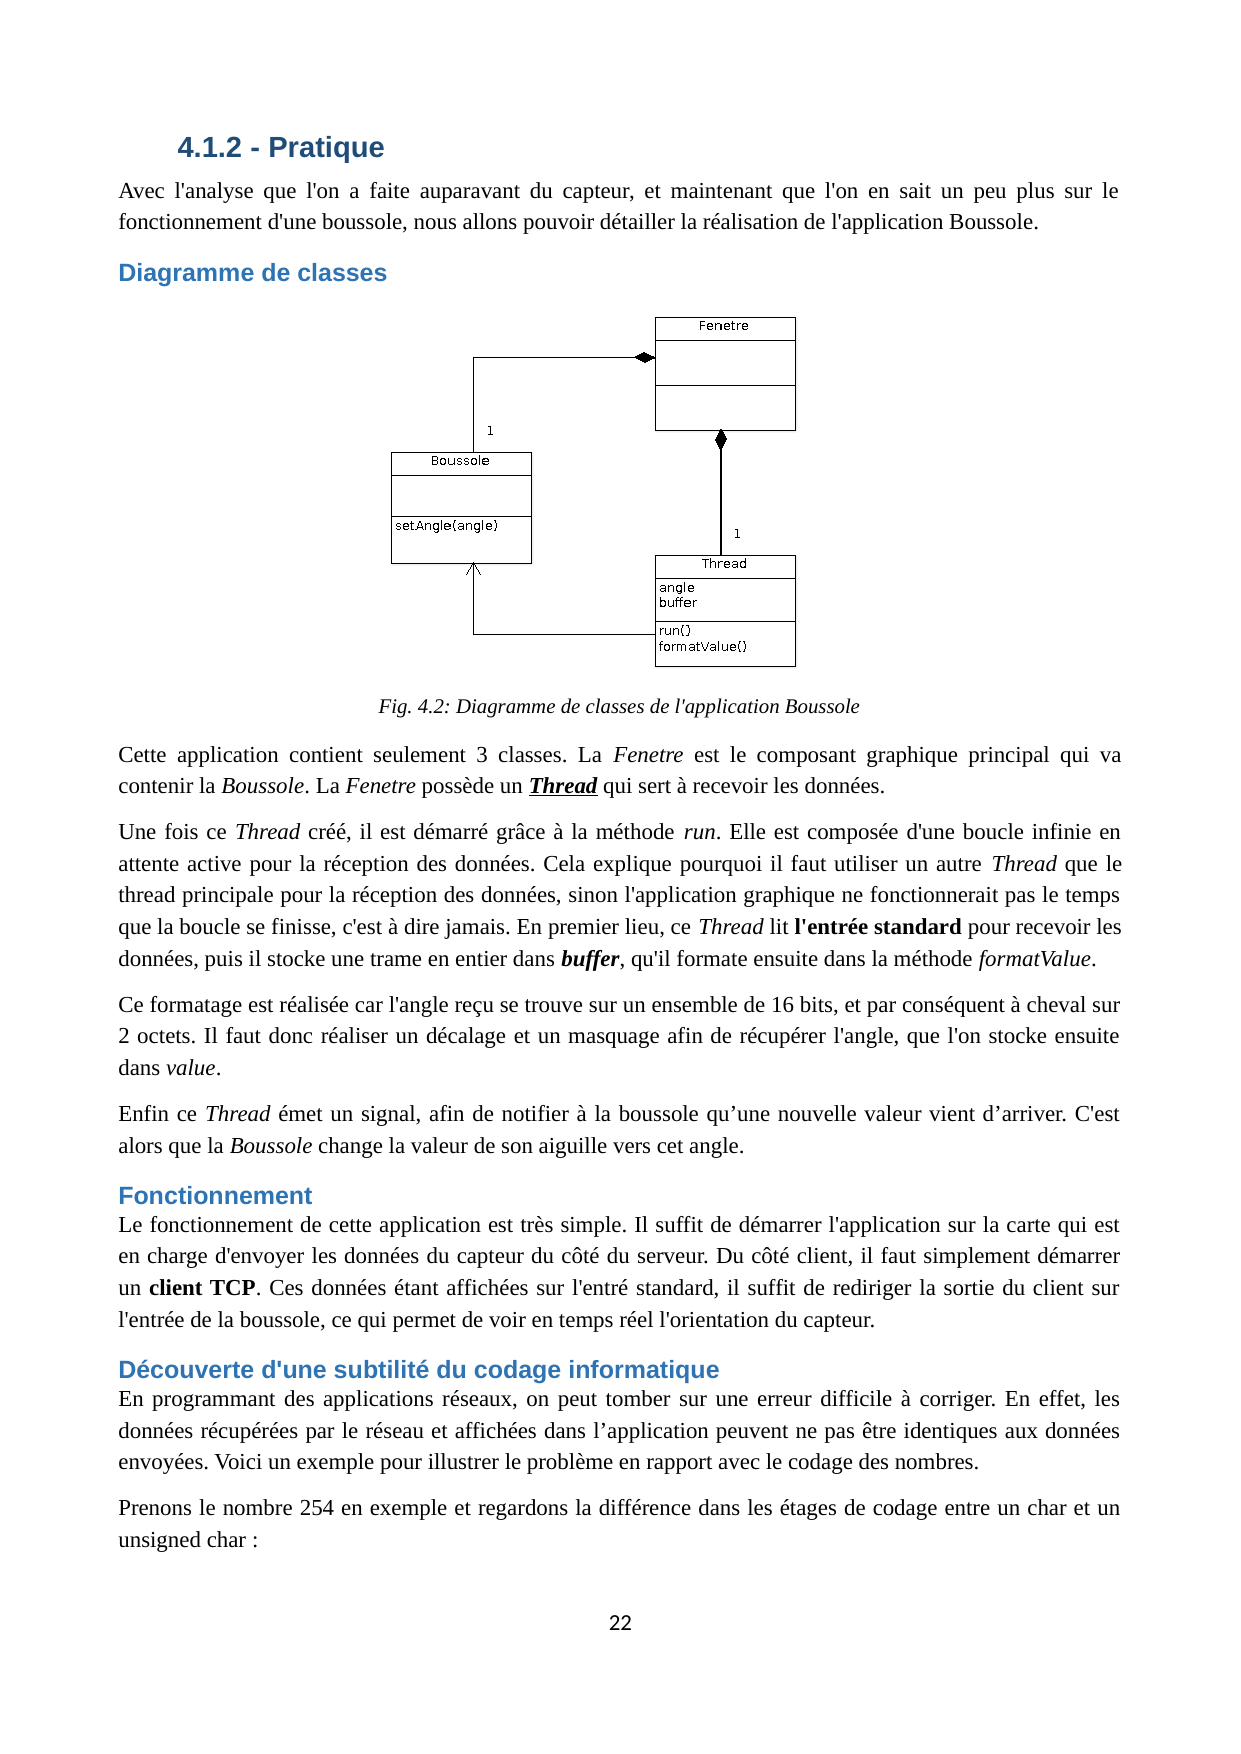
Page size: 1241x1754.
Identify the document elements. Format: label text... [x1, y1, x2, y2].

text Le fonctionnement de cette application est très simple. Il suffit de démarrer l'application sur la carte qui est en charge d'envoyer les données du capteur du côté du serveur. Du côté client, il faut simplement démarrer un client TCP. Ces données étant affichées sur l'entré standard, il suffit de rediriger la sortie du client sur l'entrée de la boussole, ce qui permet de voir en temps réel l'orientation du capteur. [118, 1211, 1122, 1332]
picture [383, 293, 857, 693]
text Ce formatage est réalisée car l'angle reçu se trouve sur un ensemble de 16 bits, et par conséquent à cheval sur 2 octets. Il faut donc réaliser un décalage et un masquage afin de récupérer l'angle, que l'on stocke ensuite dans value. [118, 991, 1122, 1080]
text Fig. 4.2: Diagramme de classes de l'application Boussole [345, 306, 895, 718]
text Avec l'analyse que l'on a faite auparavant du capteur, et maintenant que l'on en sait un peu plus sur le fonctionnement d'une boussole, nous allons pouvoir détailler la réalisation de l'application Boussole. [118, 177, 1122, 235]
subtitle Pratique [118, 130, 1122, 163]
text Cette application contient seulement 3 classes. La Fenetre est le composant graphique principal qui va contenir la Boussole. La Fenetre possède un Thread qui sert à recevoir les données. [118, 288, 1122, 799]
subtitle Diagramme de classes [118, 258, 1122, 286]
text En programmant des applications réseaux, on peut tomber sur une erreur difficile à corriger. En effet, les données récupérées par le réseau et affichées dans l’application peuvent ne pas être identiques aux données envoyées. Voici un exemple pour illustrer le problème en rapport avec le codage des nombres. [118, 1385, 1122, 1474]
text Prenons le nombre 254 en exemple et regardons la différence dans les étages de codage entre un char et un unsigned char : [118, 1494, 1122, 1552]
text Une fois ce Thread créé, il est démarré grâce à la méthode run. Elle est composée d'une boucle infinie en attente active pour la réception des données. Cela explique pourquoi il faut utiliser un autre Thread que le thread principale pour la réception des données, sinon l'application graphique ne fonctionnerait pas le temps que la boucle se finisse, c'est à dire jamais. En premier lieu, ce Thread lit l'entrée standard pour recevoir les données, puis il stocke une trame en entier dans buffer, qu'il formate ensuite dans la méthode formatValue. [118, 818, 1122, 971]
subtitle Découverte d'une subtilité du codage informatique [118, 1355, 1122, 1384]
text Enfin ce Thread émet un signal, afin de notifier à la boussole qu’une nouvelle valeur vient d’arriver. C'est alors que la Boussole change la valeur de son aiguille vers cet angle. [118, 1100, 1122, 1158]
subtitle Fonctionnement [118, 1181, 1122, 1210]
